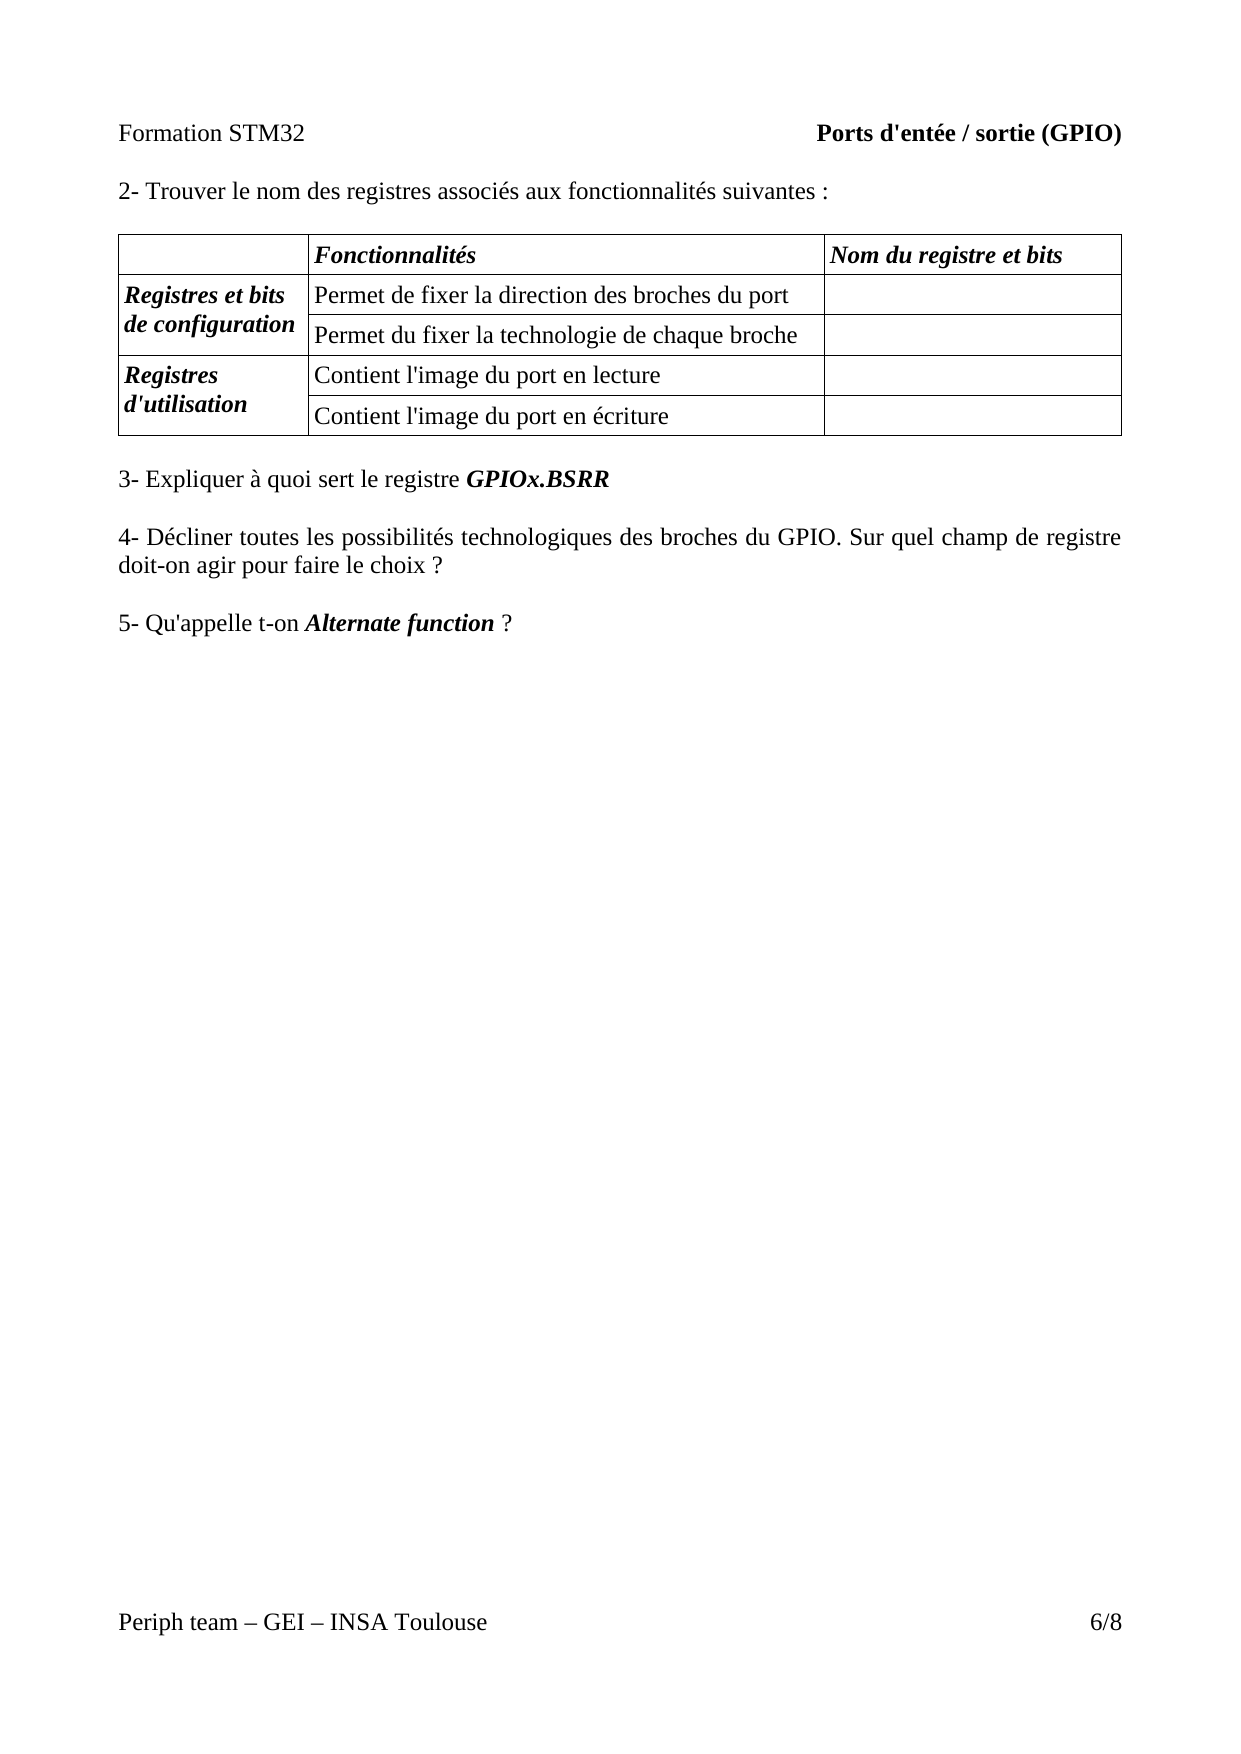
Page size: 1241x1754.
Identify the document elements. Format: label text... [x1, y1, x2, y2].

table_cell [825, 356, 1121, 395]
table_cell Contient l'image du port en écriture [309, 396, 824, 435]
text 3- Expliquer à quoi sert le registre GPIOx.BSRR [118, 464, 1122, 493]
table_header [119, 235, 308, 274]
table_header Nom du registre et bits [825, 235, 1121, 274]
table_cell [825, 315, 1121, 355]
table_cell [825, 275, 1121, 314]
table_cell Contient l'image du port en lecture [309, 356, 824, 395]
table_cell Permet de fixer la direction des broches du port [309, 275, 824, 314]
text 2- Trouver le nom des registres associés aux fonctionnalités suivantes : [118, 176, 1122, 205]
text 5- Qu'appelle t-on Alternate function ? [118, 608, 1122, 637]
text 4- Décliner toutes les possibilités technologiques des broches du GPIO. Sur quel champ de registre doit-on agir pour faire le choix ? [118, 522, 1122, 579]
table_header Fonctionnalités [309, 235, 824, 274]
table_cell [825, 396, 1121, 435]
table_cell Registres d'utilisation [119, 356, 308, 435]
table_cell Permet du fixer la technologie de chaque broche [309, 315, 824, 355]
table_cell Registres et bits de configuration [119, 275, 308, 355]
